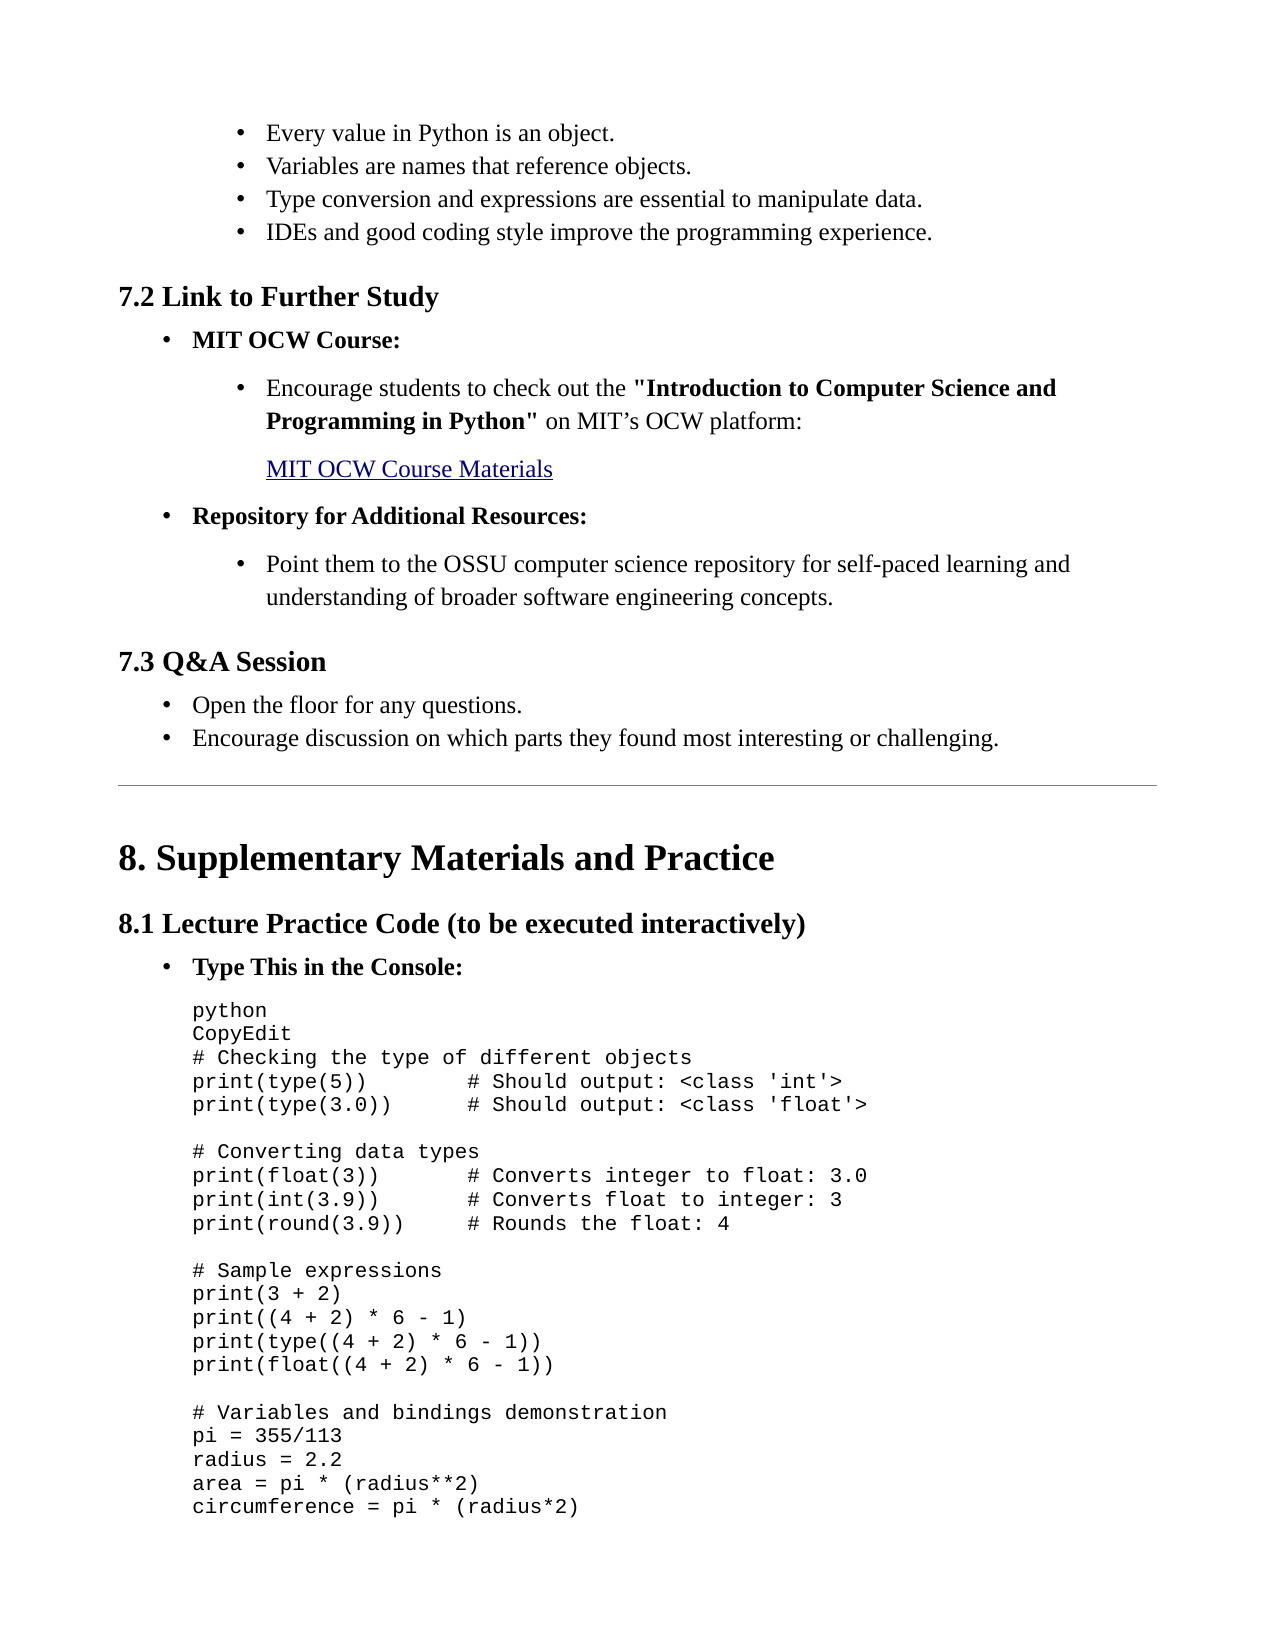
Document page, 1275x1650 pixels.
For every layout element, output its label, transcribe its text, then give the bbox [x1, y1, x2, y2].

list print((4 + 2) * 6 - 1) [162, 1307, 1157, 1331]
list MIT OCW Course: [162, 325, 1157, 354]
list circumference = pi * (radius*2) [162, 1496, 1157, 1520]
list print(round(3.9)) # Rounds the float: 4 [162, 1212, 1157, 1236]
list pi = 355/113 [162, 1425, 1157, 1449]
list python [162, 1000, 1157, 1023]
list Open the floor for any questions. [162, 690, 1157, 719]
list print(float(3)) # Converts integer to float: 3.0 [162, 1165, 1157, 1189]
list Variables are names that reference objects. [236, 151, 1157, 180]
list # Sample expressions [162, 1260, 1157, 1283]
list # Converting data types [162, 1142, 1157, 1165]
list Repository for Additional Resources: [162, 501, 1157, 530]
list IDEs and good coding style improve the programming experience. [236, 217, 1157, 246]
list Every value in Python is an object. [236, 118, 1157, 147]
list print(int(3.9)) # Converts float to integer: 3 [162, 1189, 1157, 1212]
list print(3 + 2) [162, 1283, 1157, 1307]
list Encourage students to check out the "Introduction to Computer Science and Programming in Python" on MIT’s OCW platform: [236, 373, 1157, 435]
subtitle 7.3 Q&A Session [118, 644, 1157, 678]
list # Variables and bindings demonstration [162, 1402, 1157, 1425]
subtitle 8. Supplementary Materials and Practice [118, 836, 1157, 879]
subtitle 7.2 Link to Further Study [118, 279, 1157, 313]
list Encourage discussion on which parts they found most interesting or challenging. [162, 723, 1157, 752]
list Type conversion and expressions are essential to manipulate data. [236, 184, 1157, 213]
list print(type(3.0)) # Should output: <class 'float'> [162, 1094, 1157, 1118]
subtitle 8.1 Lecture Practice Code (to be executed interactively) [118, 906, 1157, 939]
list MIT OCW Course Materials [236, 454, 1157, 482]
list Point them to the OSSU computer science repository for self-paced learning and understanding of broader software engineering concepts. [236, 549, 1157, 611]
list print(float((4 + 2) * 6 - 1)) [162, 1354, 1157, 1378]
list radius = 2.2 [162, 1449, 1157, 1473]
list Type This in the Console: [162, 952, 1157, 981]
list print(type(5)) # Should output: <class 'int'> [162, 1071, 1157, 1094]
list area = pi * (radius**2) [162, 1473, 1157, 1496]
list CopyEdit [162, 1023, 1157, 1047]
list # Checking the type of different objects [162, 1047, 1157, 1071]
list print(type((4 + 2) * 6 - 1)) [162, 1331, 1157, 1354]
